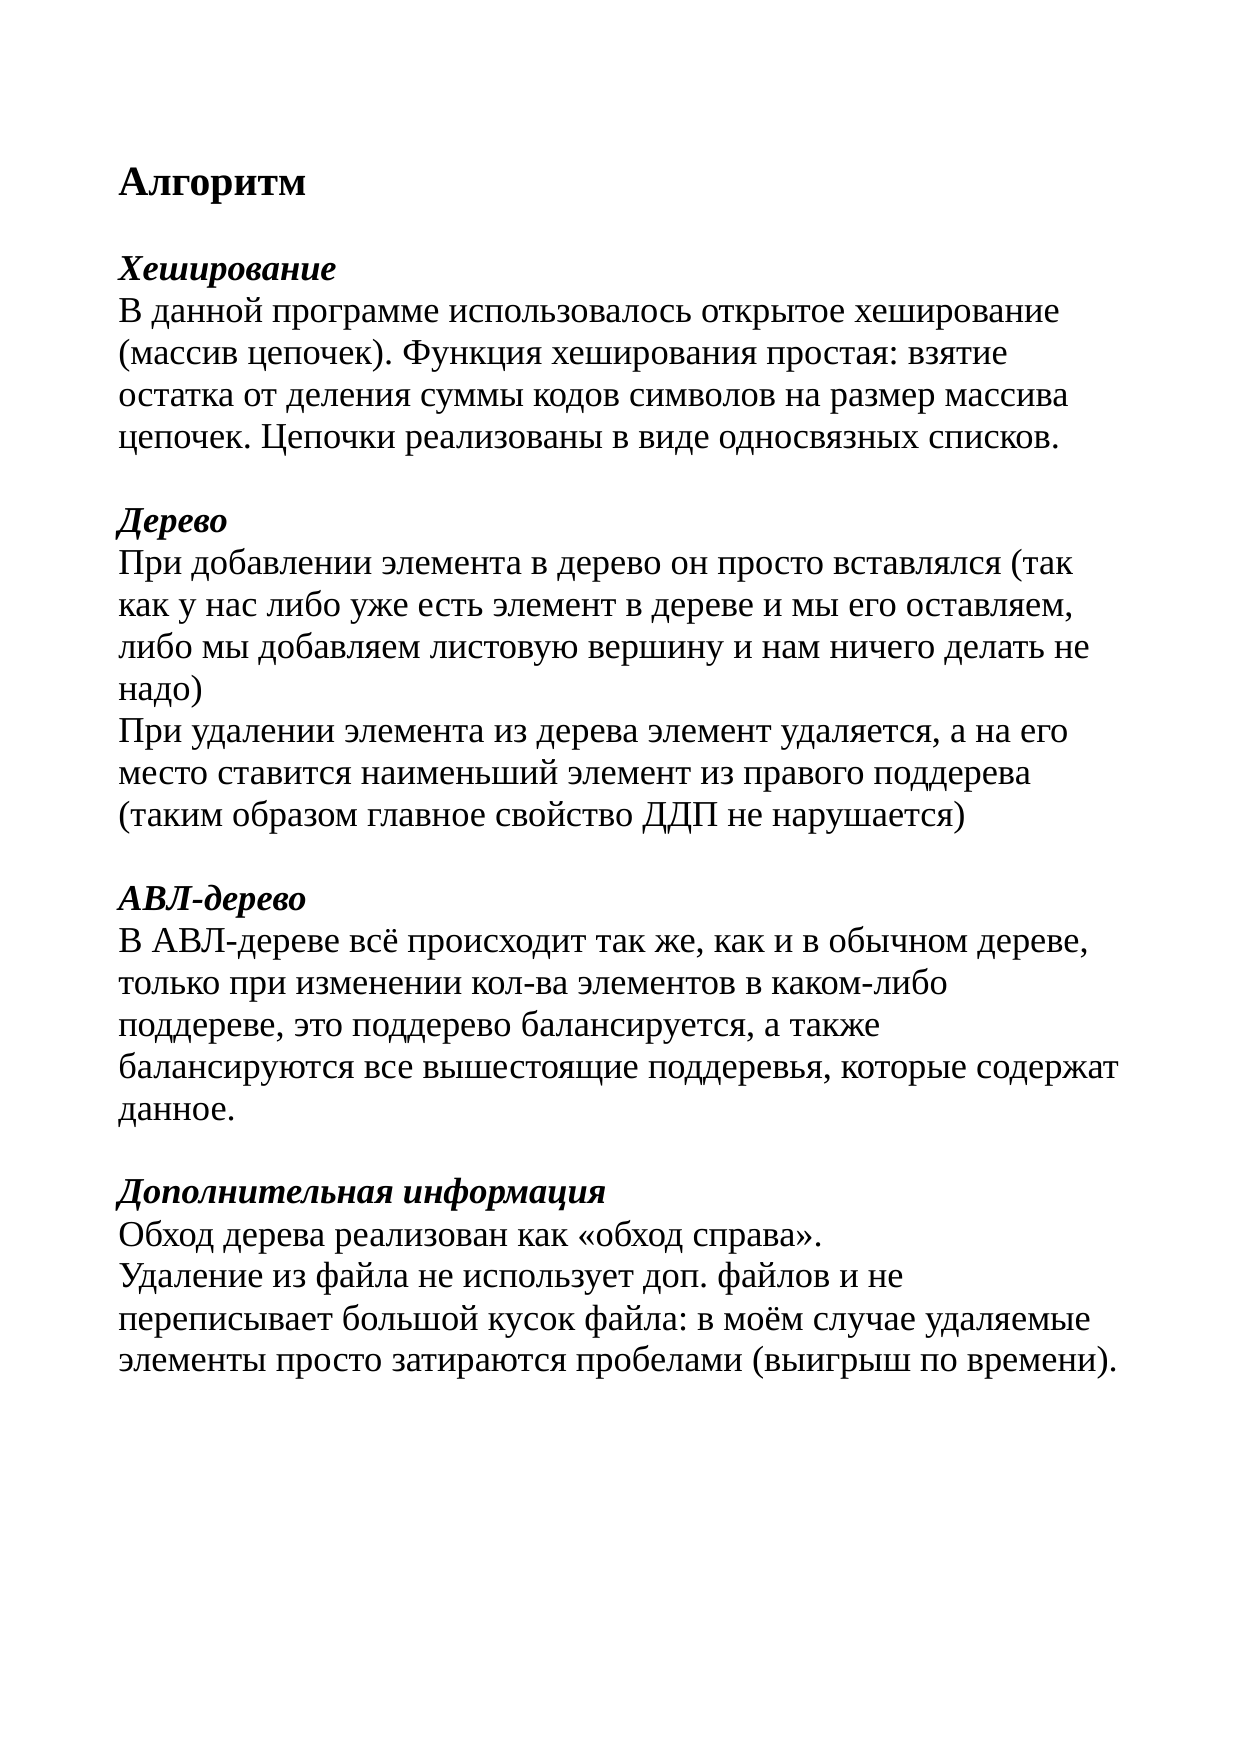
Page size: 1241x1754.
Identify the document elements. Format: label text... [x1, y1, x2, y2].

text При удалении элемента из дерева элемент удаляется, а на его место ставится наименьший элемент из правого поддерева (таким образом главное свойство ДДП не нарушается) [118, 708, 1122, 834]
text Хеширование [118, 246, 1122, 288]
text Обход дерева реализован как «обход справа». [118, 1212, 1122, 1254]
text Удаление из файла не использует доп. файлов и не переписывает большой кусок файла: в моём случае удаляемые элементы просто затираются пробелами (выигрыш по времени). [118, 1254, 1122, 1380]
text При добавлении элемента в дерево он просто вставлялся (так как у нас либо уже есть элемент в дереве и мы его оставляем, либо мы добавляем листовую вершину и нам ничего делать не надо) [118, 540, 1122, 708]
text Дерево [118, 498, 1122, 540]
text Алгоритм [118, 156, 1122, 204]
text АВЛ-дерево [118, 876, 1122, 918]
text В АВЛ-дереве всё происходит так же, как и в обычном дереве, только при изменении кол-ва элементов в каком-либо поддереве, это поддерево балансируется, а также балансируются все вышестоящие поддеревья, которые содержат данное. [118, 918, 1122, 1128]
text В данной программе использовалось открытое хеширование (массив цепочек). Функция хеширования простая: взятие остатка от деления суммы кодов символов на размер массива цепочек. Цепочки реализованы в виде односвязных списков. [118, 288, 1122, 456]
text Дополнительная информация [118, 1170, 1122, 1212]
